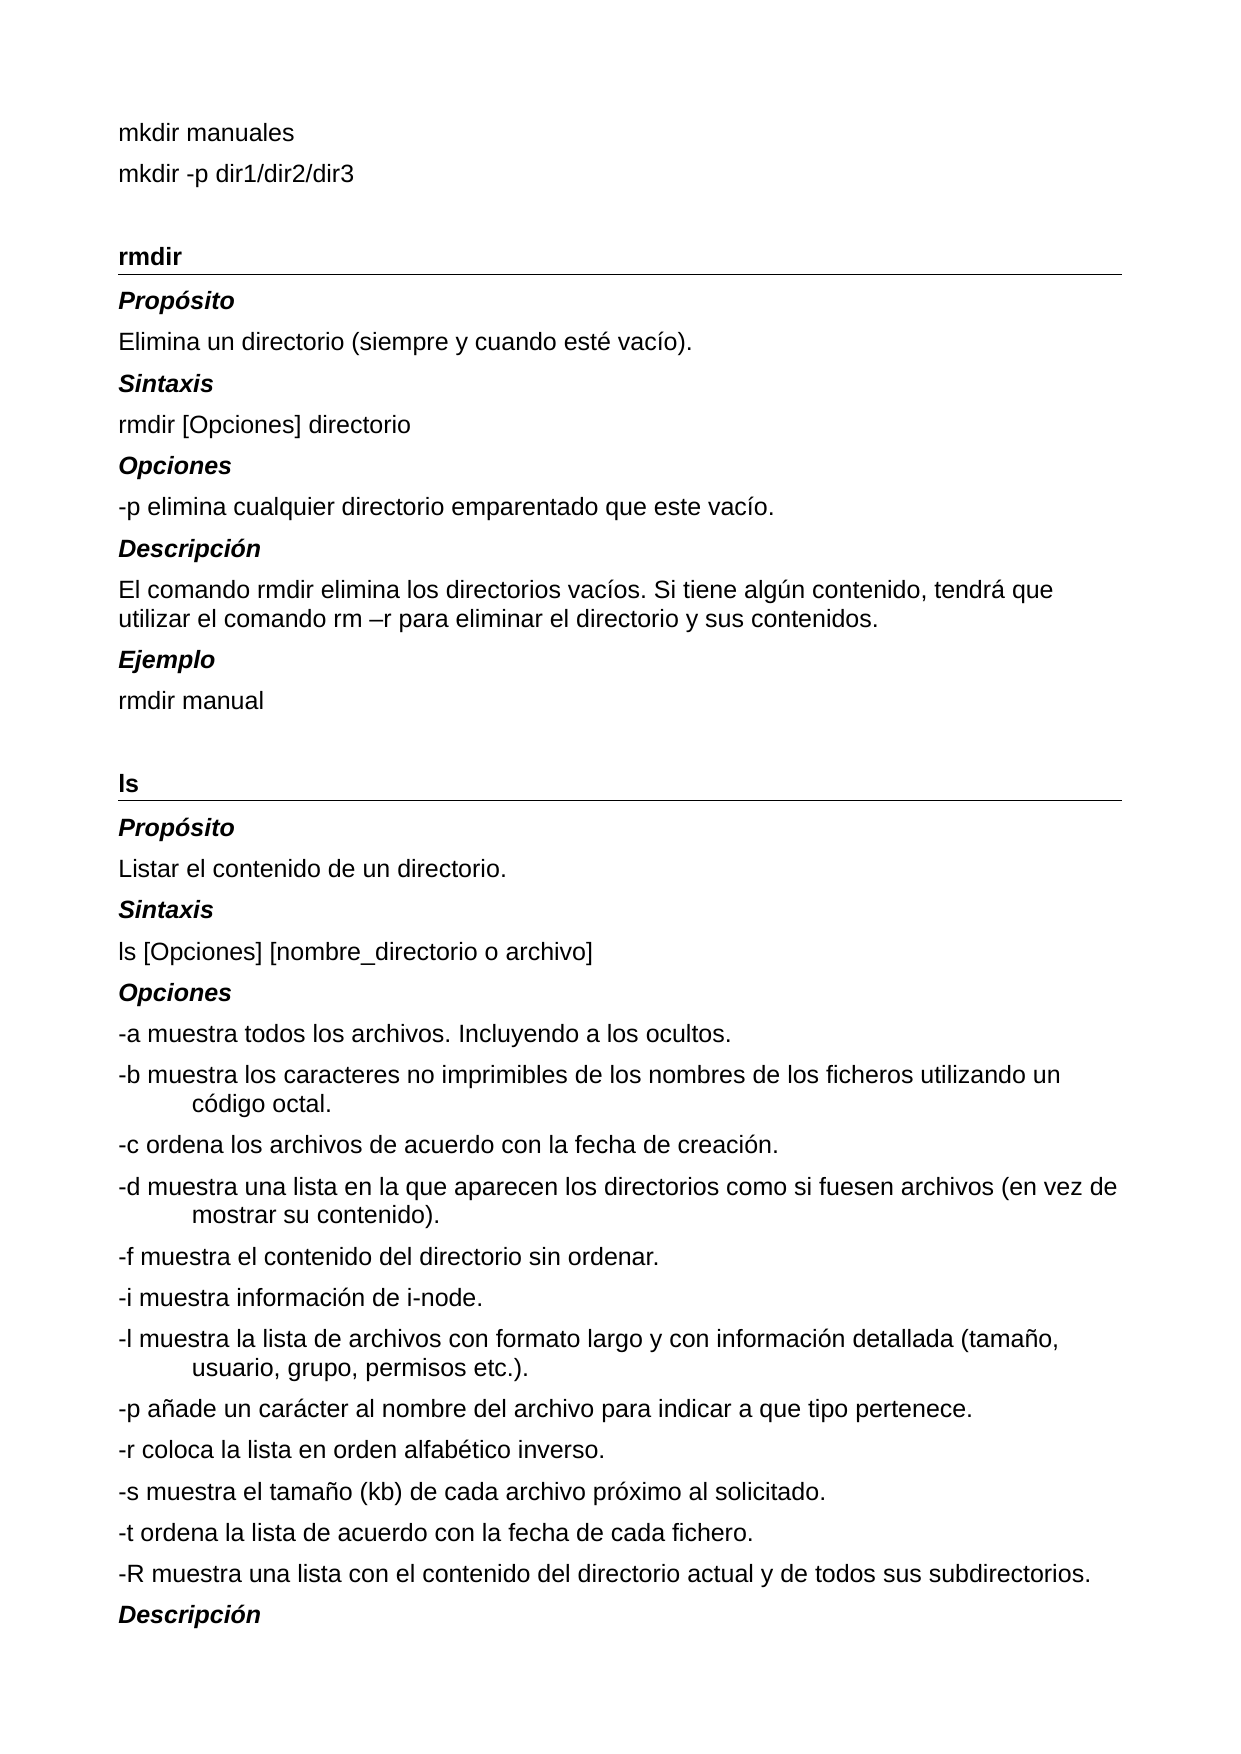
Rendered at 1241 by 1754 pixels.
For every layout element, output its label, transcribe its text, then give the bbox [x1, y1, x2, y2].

text Propósito [118, 286, 1122, 315]
text mkdir -p dir1/dir2/dir3 [118, 159, 1122, 188]
text mkdir manuales [118, 118, 1122, 147]
text Ejemplo [118, 645, 1122, 674]
text -f muestra el contenido del directorio sin ordenar. [118, 1242, 1122, 1270]
text rmdir manual [118, 686, 1122, 715]
text rmdir [118, 242, 1122, 274]
text Opciones [118, 451, 1122, 480]
text Descripción [118, 534, 1122, 562]
text Descripción [118, 1600, 1122, 1629]
text -c ordena los archivos de acuerdo con la fecha de creación. [118, 1130, 1122, 1159]
text Listar el contenido de un directorio. [118, 854, 1122, 883]
text Sintaxis [118, 895, 1122, 924]
text Propósito [118, 813, 1122, 842]
text -r coloca la lista en orden alfabético inverso. [118, 1435, 1122, 1464]
text -d muestra una lista en la que aparecen los directorios como si fuesen archivos (en vez de mostrar su contenido). [118, 1172, 1122, 1229]
text -s muestra el tamaño (kb) de cada archivo próximo al solicitado. [118, 1477, 1122, 1505]
text ls [Opciones] [nombre_directorio o archivo] [118, 937, 1122, 965]
text Opciones [118, 978, 1122, 1007]
text -l muestra la lista de archivos con formato largo y con información detallada (tamaño, usuario, grupo, permisos etc.). [118, 1324, 1122, 1382]
text -p elimina cualquier directorio emparentado que este vacío. [118, 492, 1122, 521]
text -i muestra información de i-node. [118, 1283, 1122, 1312]
text Sintaxis [118, 369, 1122, 397]
text ls [118, 769, 1122, 800]
text Elimina un directorio (siempre y cuando esté vacío). [118, 327, 1122, 356]
text -t ordena la lista de acuerdo con la fecha de cada fichero. [118, 1518, 1122, 1547]
text -p añade un carácter al nombre del archivo para indicar a que tipo pertenece. [118, 1394, 1122, 1423]
text rmdir [Opciones] directorio [118, 410, 1122, 439]
text El comando rmdir elimina los directorios vacíos. Si tiene algún contenido, tendrá que utilizar el comando rm –r para eliminar el directorio y sus contenidos. [118, 575, 1122, 632]
text -R muestra una lista con el contenido del directorio actual y de todos sus subdirectorios. [118, 1559, 1122, 1588]
text -b muestra los caracteres no imprimibles de los nombres de los ficheros utilizando un código octal. [118, 1060, 1122, 1118]
text -a muestra todos los archivos. Incluyendo a los ocultos. [118, 1019, 1122, 1048]
